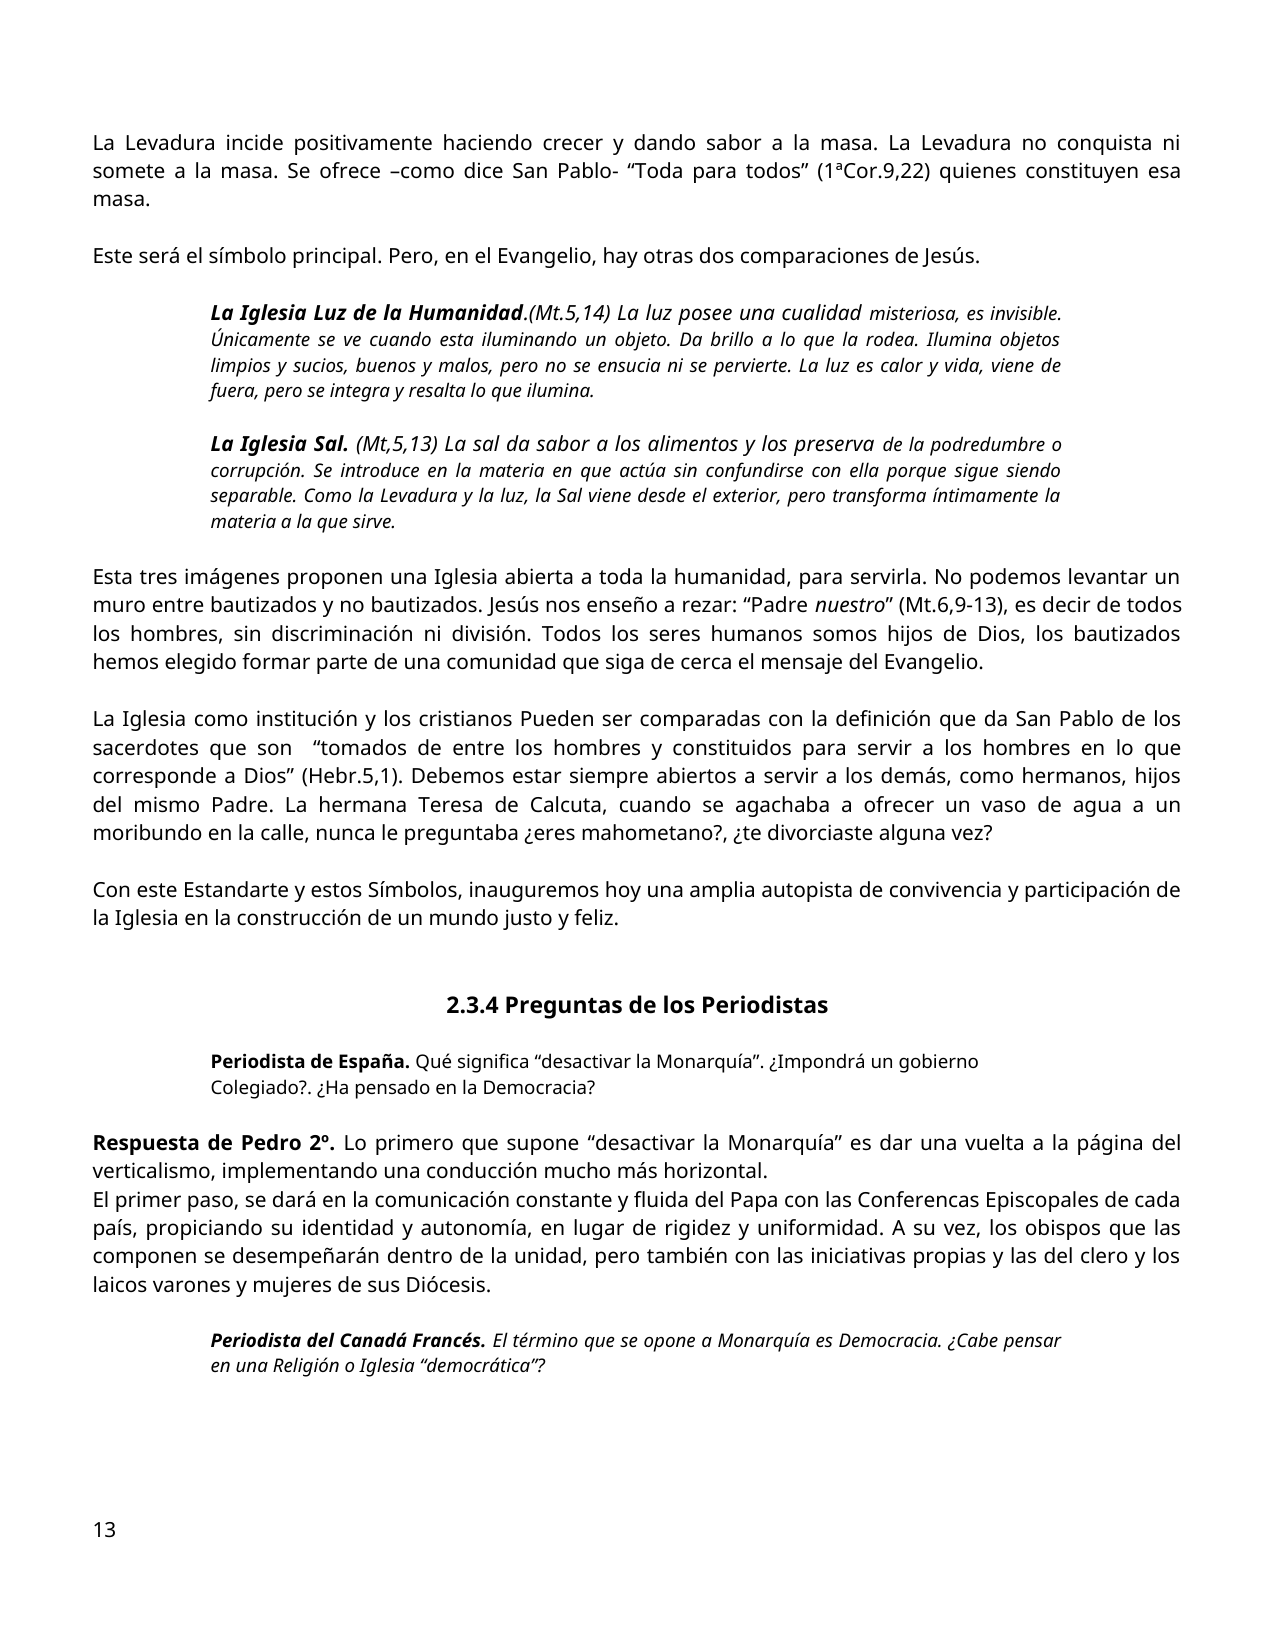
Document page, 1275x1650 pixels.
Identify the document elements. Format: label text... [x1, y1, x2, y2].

text Respuesta de Pedro 2º. Lo primero que supone “desactivar la Monarquía” es dar una vuelta a la página del verticalismo, implementando una conducción mucho más horizontal. [92, 1128, 1182, 1185]
text Con este Estandarte y estos Símbolos, inauguremos hoy una amplia autopista de convivencia y participación de la Iglesia en la construcción de un mundo justo y feliz. [92, 875, 1182, 932]
text La Iglesia como institución y los cristianos Pueden ser comparadas con la definición que da San Pablo de los sacerdotes que son “tomados de entre los hombres y constituidos para servir a los hombres en lo que corresponde a Dios” (Hebr.5,1). Debemos estar siempre abiertos a servir a los demás, como hermanos, hijos del mismo Padre. La hermana Teresa de Calcuta, cuando se agachaba a ofrecer un vaso de agua a un moribundo en la calle, nunca le preguntaba ¿eres mahometano?, ¿te divorciaste alguna vez? [92, 704, 1182, 847]
text La Levadura incide positivamente haciendo crecer y dando sabor a la masa. La Levadura no conquista ni somete a la masa. Se ofrece –como dice San Pablo- “Toda para todos” (1ªCor.9,22) quienes constituyen esa masa. [92, 128, 1182, 213]
text La Iglesia Luz de la Humanidad.(Mt.5,14) La luz posee una cualidad misteriosa, es invisible. Únicamente se ve cuando esta iluminando un objeto. Da brillo a lo que la rodea. Ilumina objetos limpios y sucios, buenos y malos, pero no se ensucia ni se pervierte. La luz es calor y vida, viene de fuera, pero se integra y resalta lo que ilumina. [210, 298, 1064, 403]
text La Iglesia Sal. (Mt,5,13) La sal da sabor a los alimentos y los preserva de la podredumbre o corrupción. Se introduce en la materia en que actúa sin confundirse con ella porque sigue siendo separable. Como la Levadura y la luz, la Sal viene desde el exterior, pero transforma íntimamente la materia a la que sirve. [210, 429, 1064, 534]
text Colegiado?. ¿Ha pensado en la Democracia? [210, 1074, 1064, 1099]
text Esta tres imágenes proponen una Iglesia abierta a toda la humanidad, para servirla. No podemos levantar un muro entre bautizados y no bautizados. Jesús nos enseño a rezar: “Padre nuestro” (Mt.6,9-13), es decir de todos los hombres, sin discriminación ni división. Todos los seres humanos somos hijos de Dios, los bautizados hemos elegido formar parte de una comunidad que siga de cerca el mensaje del Evangelio. [92, 562, 1182, 676]
text Periodista de España. Qué significa “desactivar la Monarquía”. ¿Impondrá un gobierno [210, 1048, 1064, 1074]
text El primer paso, se dará en la comunicación constante y fluida del Papa con las Conferencas Episcopales de cada país, propiciando su identidad y autonomía, en lugar de rigidez y uniformidad. A su vez, los obispos que las componen se desempeñarán dentro de la unidad, pero también con las iniciativas propias y las del clero y los laicos varones y mujeres de sus Diócesis. [92, 1185, 1182, 1298]
subtitle 2.3.4 Preguntas de los Periodistas [269, 989, 1005, 1020]
text Este será el símbolo principal. Pero, en el Evangelio, hay otras dos comparaciones de Jesús. [92, 241, 1182, 270]
text Periodista del Canadá Francés. El término que se opone a Monarquía es Democracia. ¿Cabe pensar en una Religión o Iglesia “democrática”? [210, 1327, 1064, 1378]
